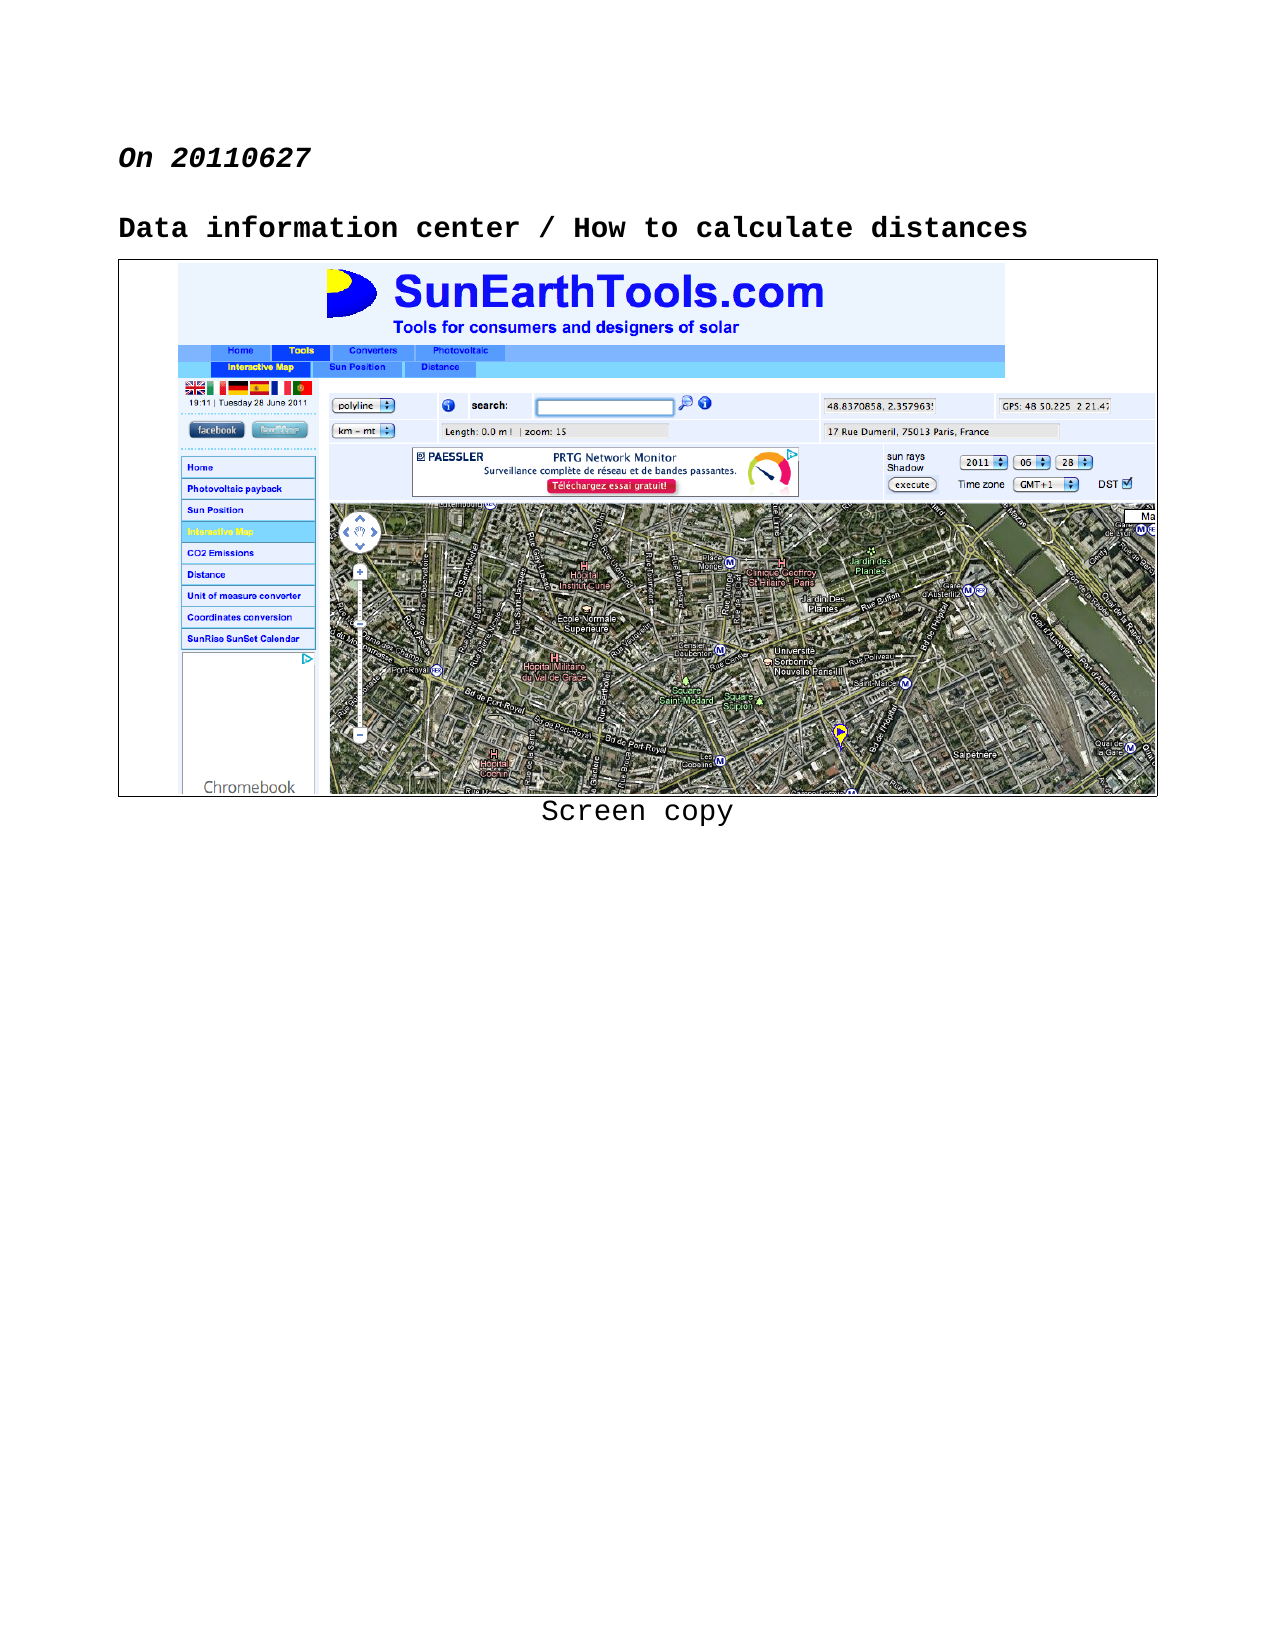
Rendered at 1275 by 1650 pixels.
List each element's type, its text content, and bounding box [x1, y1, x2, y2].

text Screen copy [118, 797, 1157, 829]
subtitle On 20110627 [118, 143, 1157, 176]
picture [120, 260, 1155, 794]
subtitle Data information center / How to calculate distances [118, 214, 1157, 247]
